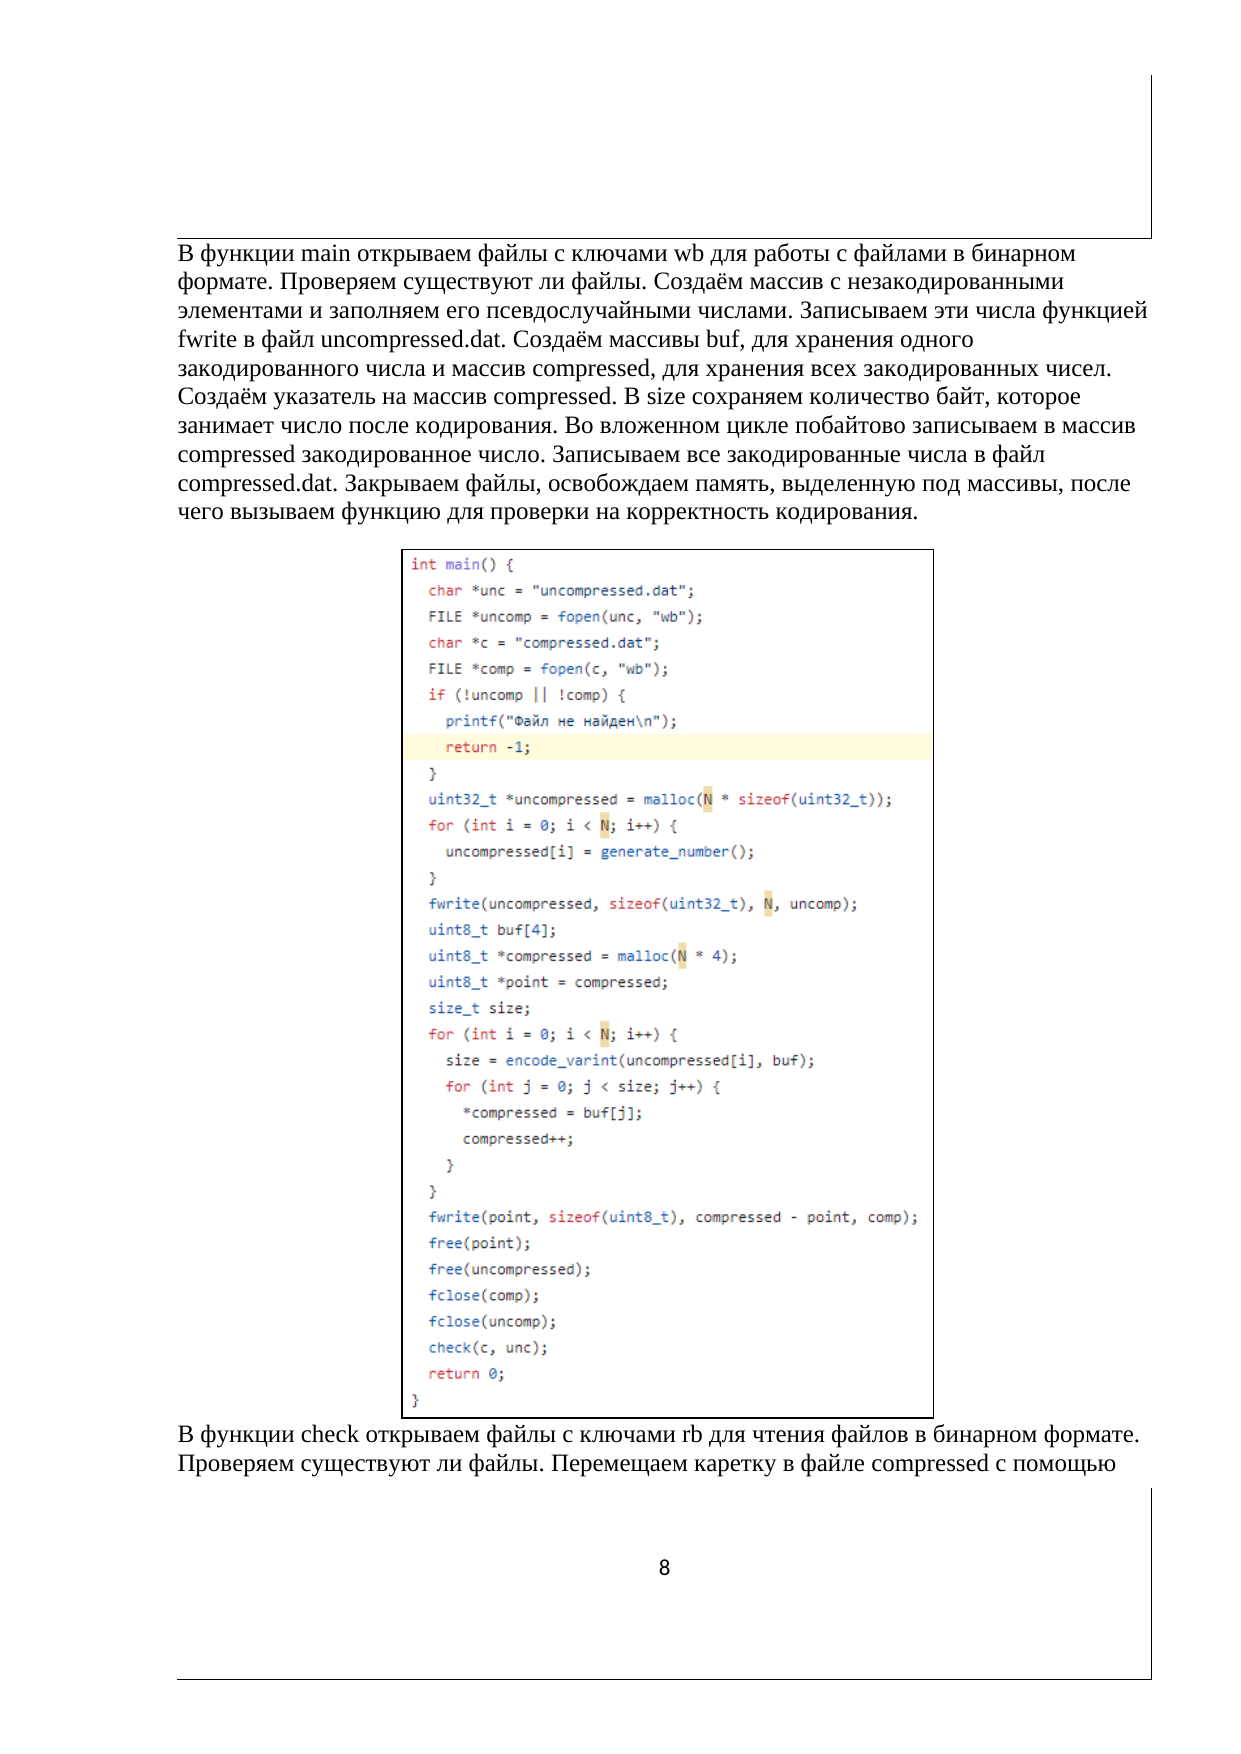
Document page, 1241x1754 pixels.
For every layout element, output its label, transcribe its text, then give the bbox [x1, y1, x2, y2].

text В функции main открываем файлы с ключами wb для работы с файлами в бинарном формате. Проверяем существуют ли файлы. Создаём массив с незакодированными элементами и заполняем его псевдослучайными числами. Записываем эти числа функцией fwrite в файл uncompressed.dat. Создаём массивы buf, для хранения одного закодированного числа и массив compressed, для хранения всех закодированных чисел. Создаём указатель на массив compressed. В size сохраняем количество байт, которое занимает число после кодирования. Во вложенном цикле побайтово записываем в массив compressed закодированное число. Записываем все закодированные числа в файл compressed.dat. Закрываем файлы, освобождаем память, выделенную под массивы, после чего вызываем функцию для проверки на корректность кодирования. [177, 238, 1152, 525]
text В функции check открываем файлы с ключами rb для чтения файлов в бинарном формате. Проверяем существуют ли файлы. Перемещаем каретку в файле compressed с помощью [177, 1419, 1152, 1476]
